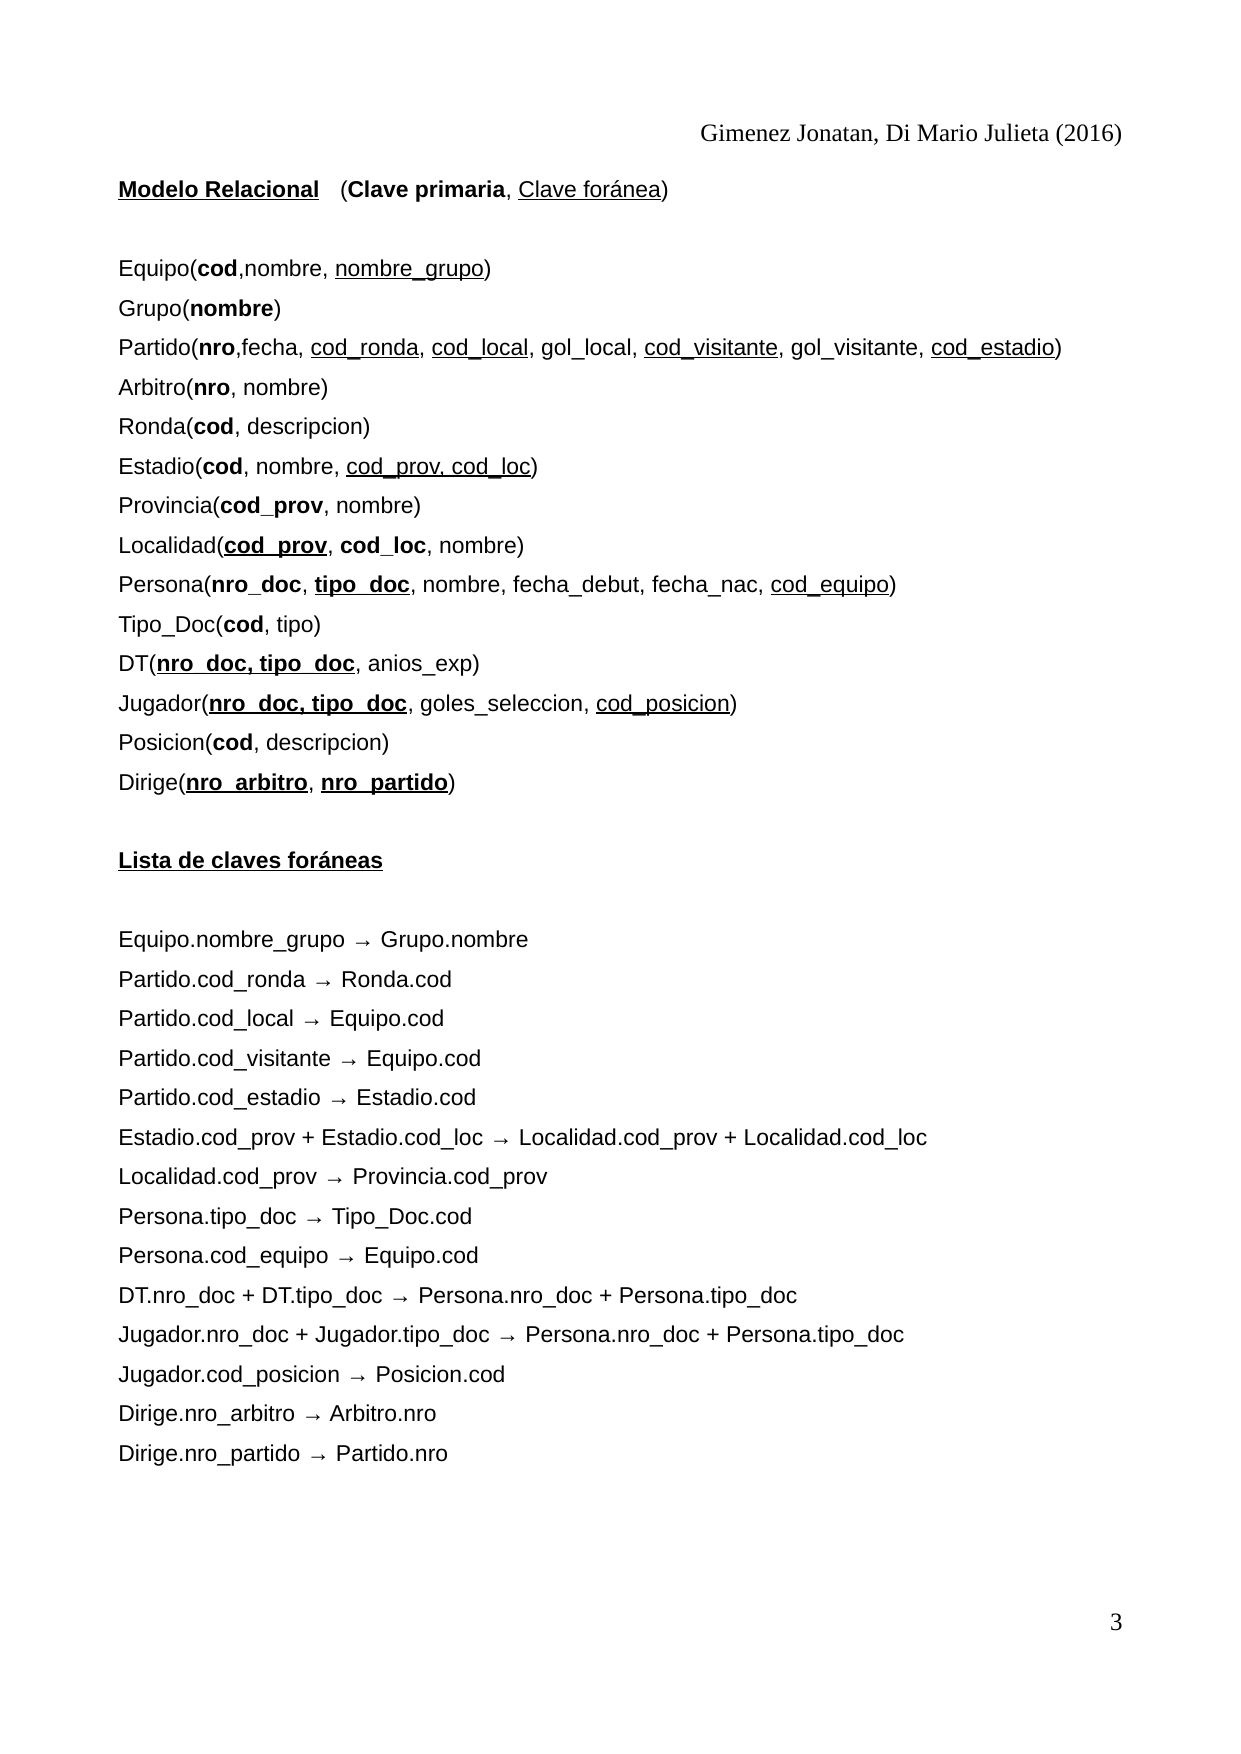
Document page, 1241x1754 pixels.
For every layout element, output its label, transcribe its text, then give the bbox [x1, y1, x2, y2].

text Tipo_Doc(cod, tipo) [118, 611, 1122, 637]
text Jugador(nro_doc, tipo_doc, goles_seleccion, cod_posicion) [118, 689, 1122, 716]
text Dirige.nro_partido → Partido.nro [118, 1440, 1122, 1466]
text Equipo.nombre_grupo → Grupo.nombre [118, 926, 1122, 953]
text Dirige(nro_arbitro, nro_partido) [118, 768, 1122, 795]
text Dirige.nro_arbitro → Arbitro.nro [118, 1400, 1122, 1427]
text Arbitro(nro, nombre) [118, 374, 1122, 400]
text Partido.cod_ronda → Ronda.cod [118, 966, 1122, 992]
text Localidad.cod_prov → Provincia.cod_prov [118, 1163, 1122, 1190]
text Estadio.cod_prov + Estadio.cod_loc → Localidad.cod_prov + Localidad.cod_loc [118, 1124, 1122, 1150]
text Jugador.nro_doc + Jugador.tipo_doc → Persona.nro_doc + Persona.tipo_doc [118, 1321, 1122, 1348]
text Partido(nro,fecha, cod_ronda, cod_local, gol_local, cod_visitante, gol_visitante, cod_estadio) [118, 334, 1122, 361]
text Ronda(cod, descripcion) [118, 413, 1122, 439]
text Jugador.cod_posicion → Posicion.cod [118, 1361, 1122, 1387]
text Modelo Relacional (Clave primaria, Clave foránea) [118, 176, 1122, 203]
text Persona.cod_equipo → Equipo.cod [118, 1242, 1122, 1269]
text Partido.cod_local → Equipo.cod [118, 1005, 1122, 1032]
text Partido.cod_visitante → Equipo.cod [118, 1045, 1122, 1071]
text DT(nro_doc, tipo_doc, anios_exp) [118, 650, 1122, 676]
text Lista de claves foráneas [118, 847, 1122, 874]
text Equipo(cod,nombre, nombre_grupo) [118, 255, 1122, 282]
text Persona.tipo_doc → Tipo_Doc.cod [118, 1203, 1122, 1229]
text Grupo(nombre) [118, 295, 1122, 321]
text Posicion(cod, descripcion) [118, 729, 1122, 755]
text Estadio(cod, nombre, cod_prov, cod_loc) [118, 453, 1122, 479]
text Persona(nro_doc, tipo_doc, nombre, fecha_debut, fecha_nac, cod_equipo) [118, 571, 1122, 597]
text Provincia(cod_prov, nombre) [118, 492, 1122, 518]
text Localidad(cod_prov, cod_loc, nombre) [118, 532, 1122, 558]
text Partido.cod_estadio → Estadio.cod [118, 1084, 1122, 1111]
text DT.nro_doc + DT.tipo_doc → Persona.nro_doc + Persona.tipo_doc [118, 1282, 1122, 1308]
